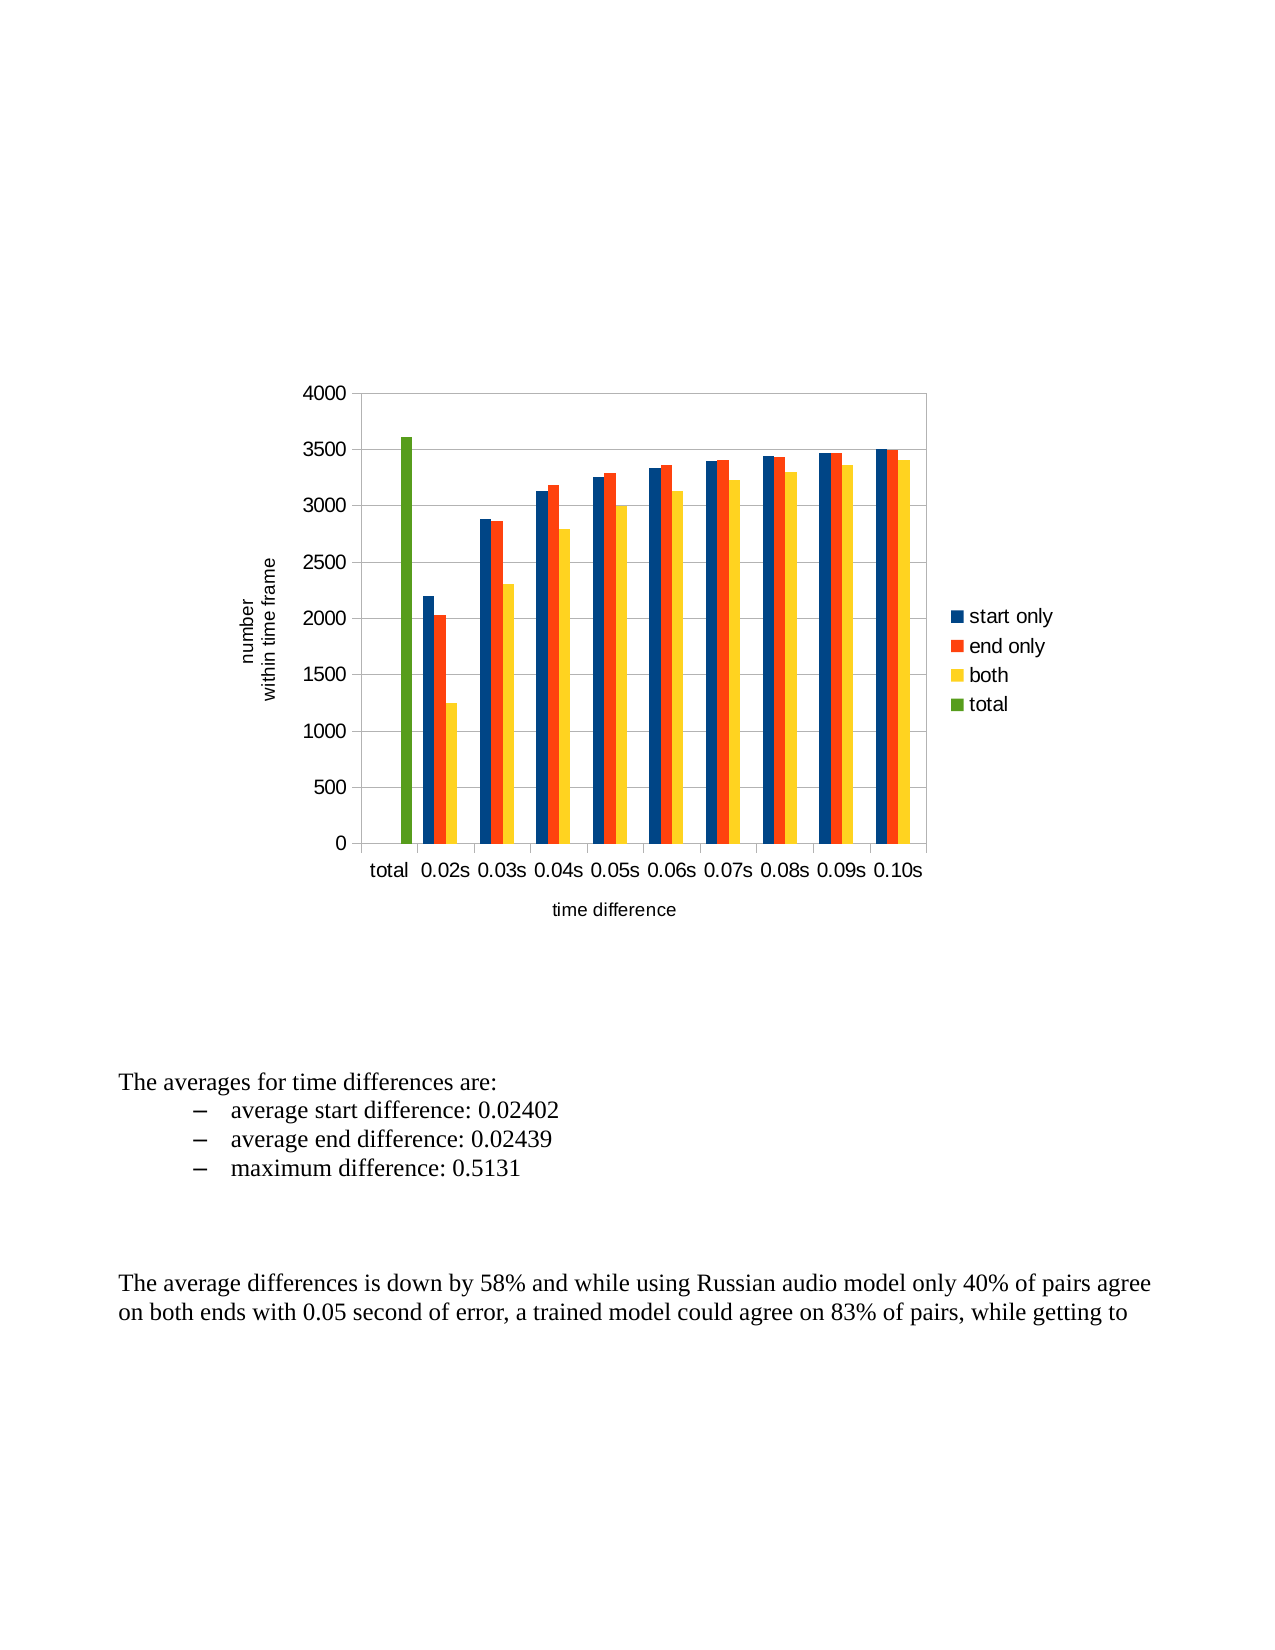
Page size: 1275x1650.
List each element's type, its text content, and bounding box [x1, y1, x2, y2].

list average start difference: 0.02402 [193, 1095, 1157, 1124]
list average end difference: 0.02439 [193, 1124, 1157, 1153]
text The averages for time differences are: [118, 1067, 1157, 1095]
list maximum difference: 0.5131 [193, 1153, 1157, 1182]
text The average differences is down by 58% and while using Russian audio model only 40% of pairs agree on both ends with 0.05 second of error, a trained model could agree on 83% of pairs, while getting to [118, 1268, 1157, 1325]
